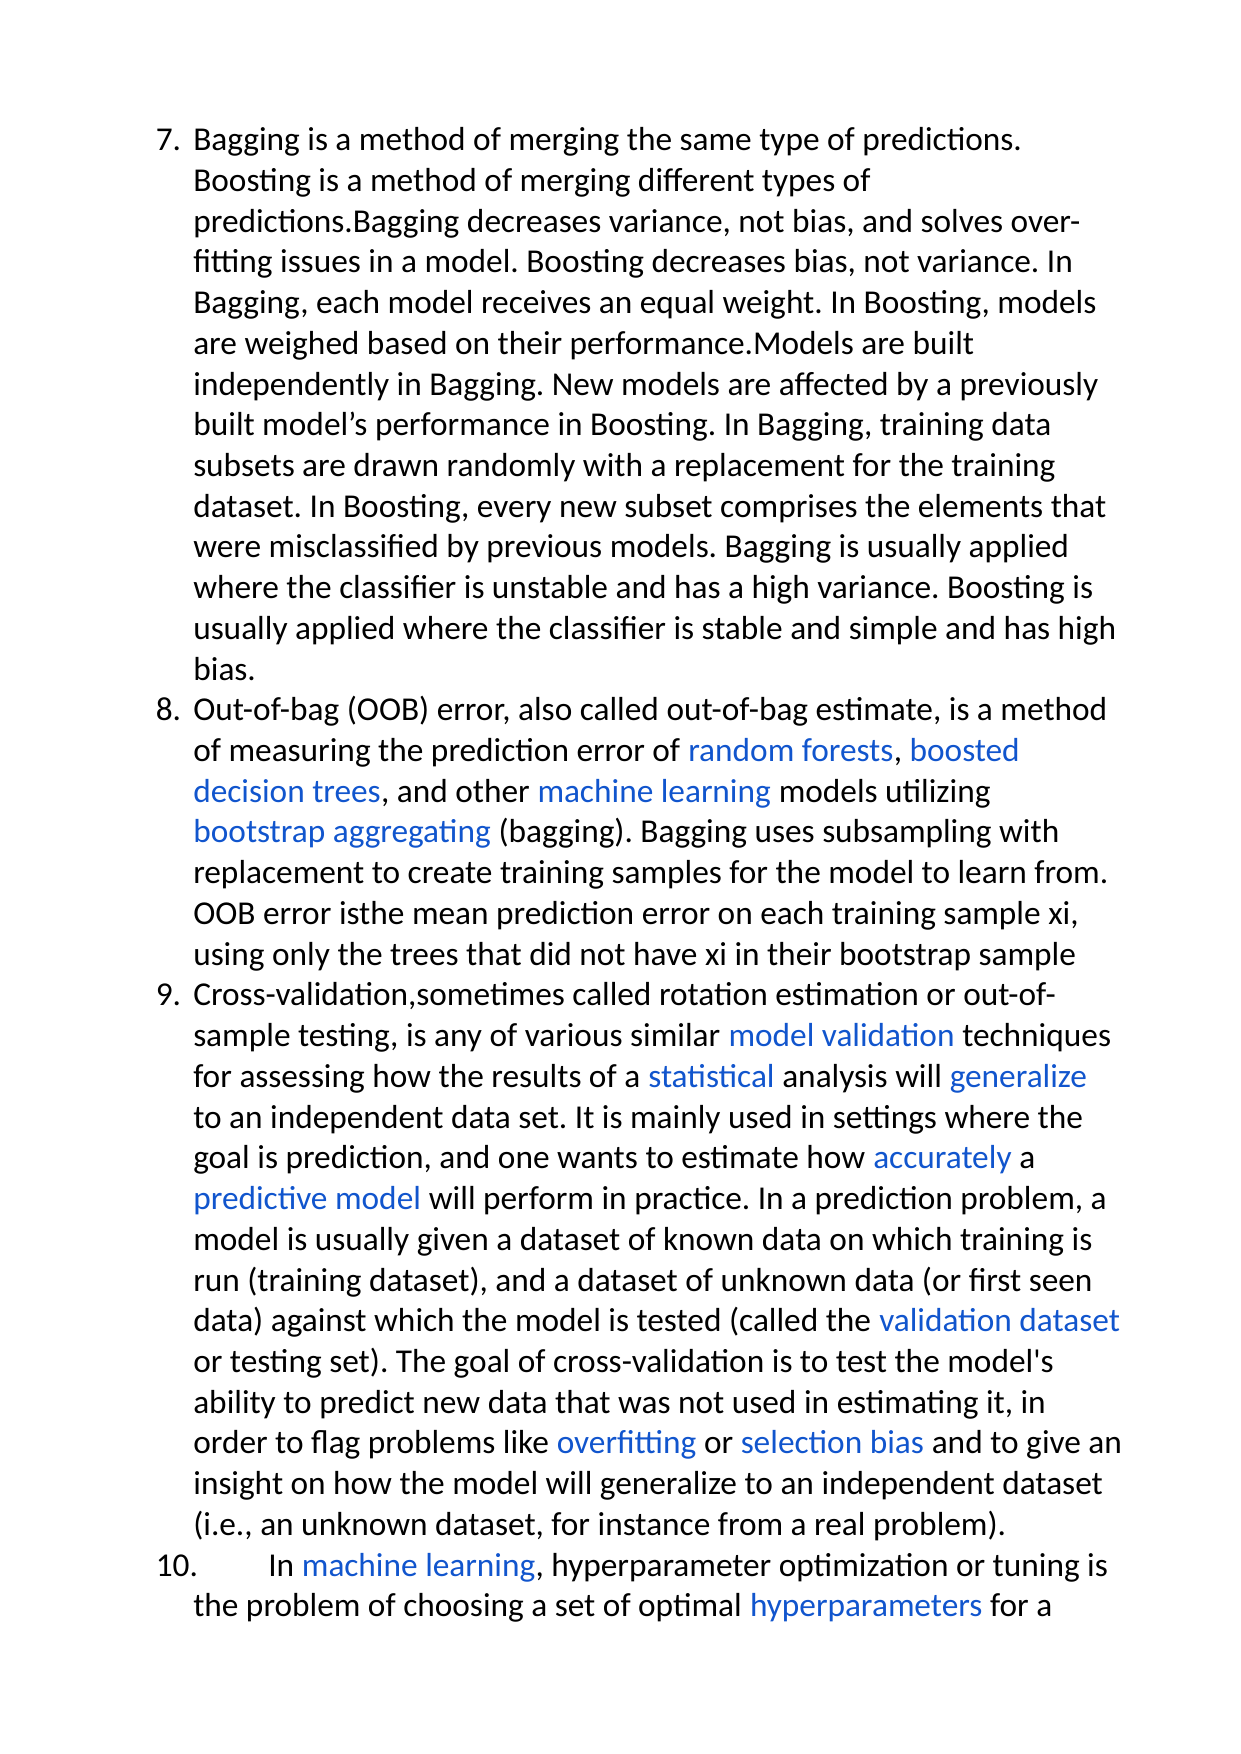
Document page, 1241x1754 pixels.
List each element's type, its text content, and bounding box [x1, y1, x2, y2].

list Bagging is a method of merging the same type of predictions. Boosting is a method of merging different types of predictions.Bagging decreases variance, not bias, and solves over-fitting issues in a model. Boosting decreases bias, not variance. In Bagging, each model receives an equal weight. In Boosting, models are weighed based on their performance.Models are built independently in Bagging. New models are affected by a previously built model’s performance in Boosting. In Bagging, training data subsets are drawn randomly with a replacement for the training dataset. In Boosting, every new subset comprises the elements that were misclassified by previous models. Bagging is usually applied where the classifier is unstable and has a high variance. Boosting is usually applied where the classifier is stable and simple and has high bias. [156, 118, 1122, 688]
list Cross-validation,sometimes called rotation estimation or out-of-sample testing, is any of various similar model validation techniques for assessing how the results of a statistical analysis will generalize to an independent data set. It is mainly used in settings where the goal is prediction, and one wants to estimate how accurately a predictive model will perform in practice. In a prediction problem, a model is usually given a dataset of known data on which training is run (training dataset), and a dataset of unknown data (or first seen data) against which the model is tested (called the validation dataset or testing set). The goal of cross-validation is to test the model's ability to predict new data that was not used in estimating it, in order to flag problems like overfitting or selection bias and to give an insight on how the model will generalize to an independent dataset (i.e., an unknown dataset, for instance from a real problem). [156, 973, 1122, 1544]
list In machine learning, hyperparameter optimization or tuning is the problem of choosing a set of optimal hyperparameters for a [156, 1544, 1122, 1625]
list Out-of-bag (OOB) error, also called out-of-bag estimate, is a method of measuring the prediction error of random forests, boosted decision trees, and other machine learning models utilizing bootstrap aggregating (bagging). Bagging uses subsampling with replacement to create training samples for the model to learn from. OOB error isthe mean prediction error on each training sample xi, using only the trees that did not have xi in their bootstrap sample [156, 688, 1122, 973]
